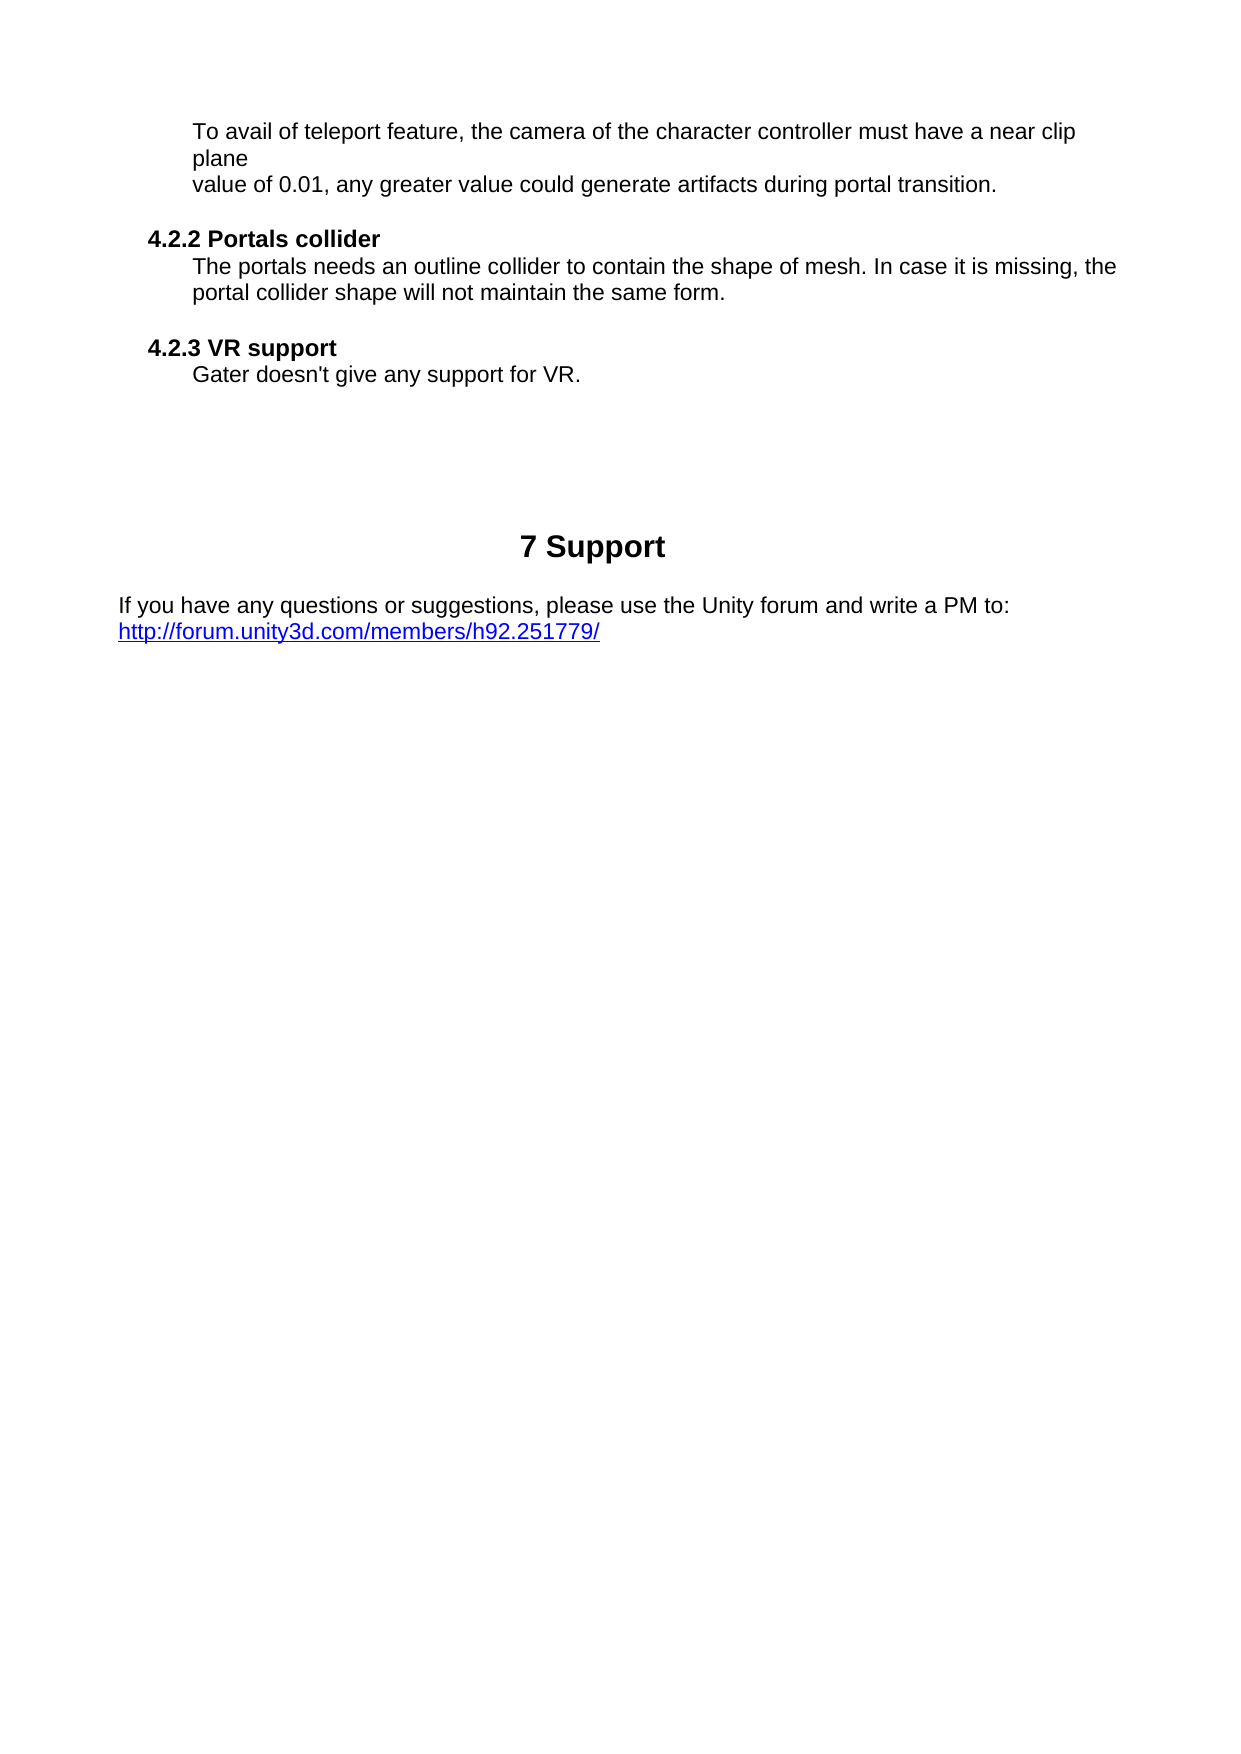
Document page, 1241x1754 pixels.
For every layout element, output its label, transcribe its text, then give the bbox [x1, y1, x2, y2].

text 4.2.2 Portals collider [148, 225, 1122, 253]
text The portals needs an outline collider to contain the shape of mesh. In case it is missing, the [192, 253, 1122, 279]
text portal collider shape will not maintain the same form. [192, 279, 1122, 306]
text Gater doesn't give any support for VR. [192, 361, 1122, 387]
text To avail of teleport feature, the camera of the character controller must have a near clip plane [192, 118, 1122, 171]
text value of 0.01, any greater value could generate artifacts during portal transition. [192, 171, 1122, 197]
text 7 Support [519, 528, 1122, 563]
text 4.2.3 VR support [148, 333, 1122, 361]
text http://forum.unity3d.com/members/h92.251779/ [118, 618, 1122, 644]
text If you have any questions or suggestions, please use the Unity forum and write a PM to: [118, 592, 1122, 618]
